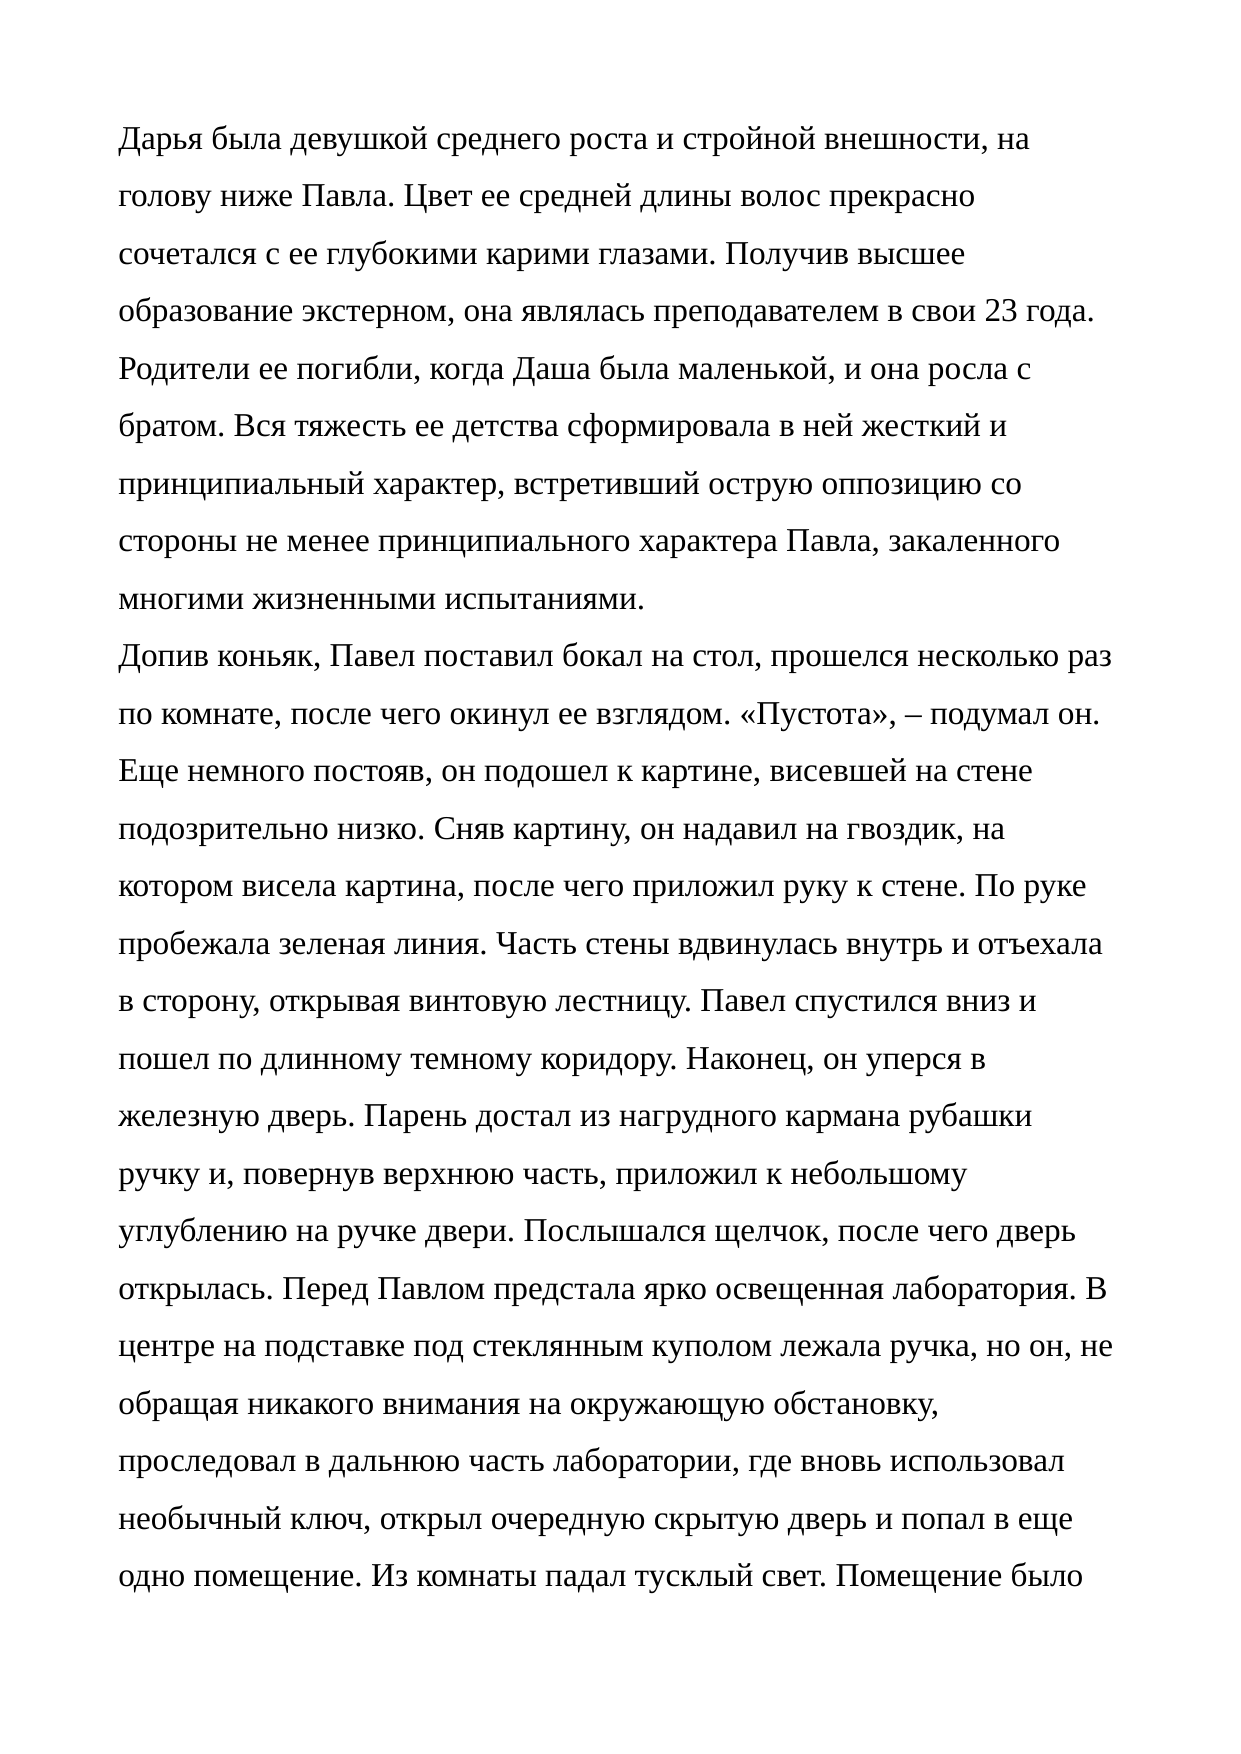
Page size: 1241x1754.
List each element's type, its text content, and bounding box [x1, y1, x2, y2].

text Допив коньяк, Павел поставил бокал на стол, прошелся несколько раз по комнате, после чего окинул ее взглядом. «Пустота», – подумал он. Еще немного постояв, он подошел к картине, висевшей на стене подозрительно низко. Сняв картину, он надавил на гвоздик, на котором висела картина, после чего приложил руку к стене. По руке пробежала зеленая линия. Часть стены вдвинулась внутрь и отъехала в сторону, открывая винтовую лестницу. Павел спустился вниз и пошел по длинному темному коридору. Наконец, он уперся в железную дверь. Парень достал из нагрудного кармана рубашки ручку и, повернув верхнюю часть, приложил к небольшому углублению на ручке двери. Послышался щелчок, после чего дверь открылась. Перед Павлом предстала ярко освещенная лаборатория. В центре на подставке под стеклянным куполом лежала ручка, но он, не обращая никакого внимания на окружающую обстановку, проследовал в дальнюю часть лаборатории, где вновь использовал необычный ключ, открыл очередную скрытую дверь и попал в еще одно помещение. Из комнаты падал тусклый свет. Помещение было [118, 636, 1122, 1594]
text Дарья была девушкой среднего роста и стройной внешности, на голову ниже Павла. Цвет ее средней длины волос прекрасно сочетался с ее глубокими карими глазами. Получив высшее образование экстерном, она являлась преподавателем в свои 23 года. Родители ее погибли, когда Даша была маленькой, и она росла с братом. Вся тяжесть ее детства сформировала в ней жесткий и принципиальный характер, встретивший острую оппозицию со стороны не менее принципиального характера Павла, закаленного многими жизненными испытаниями. [118, 118, 1122, 616]
